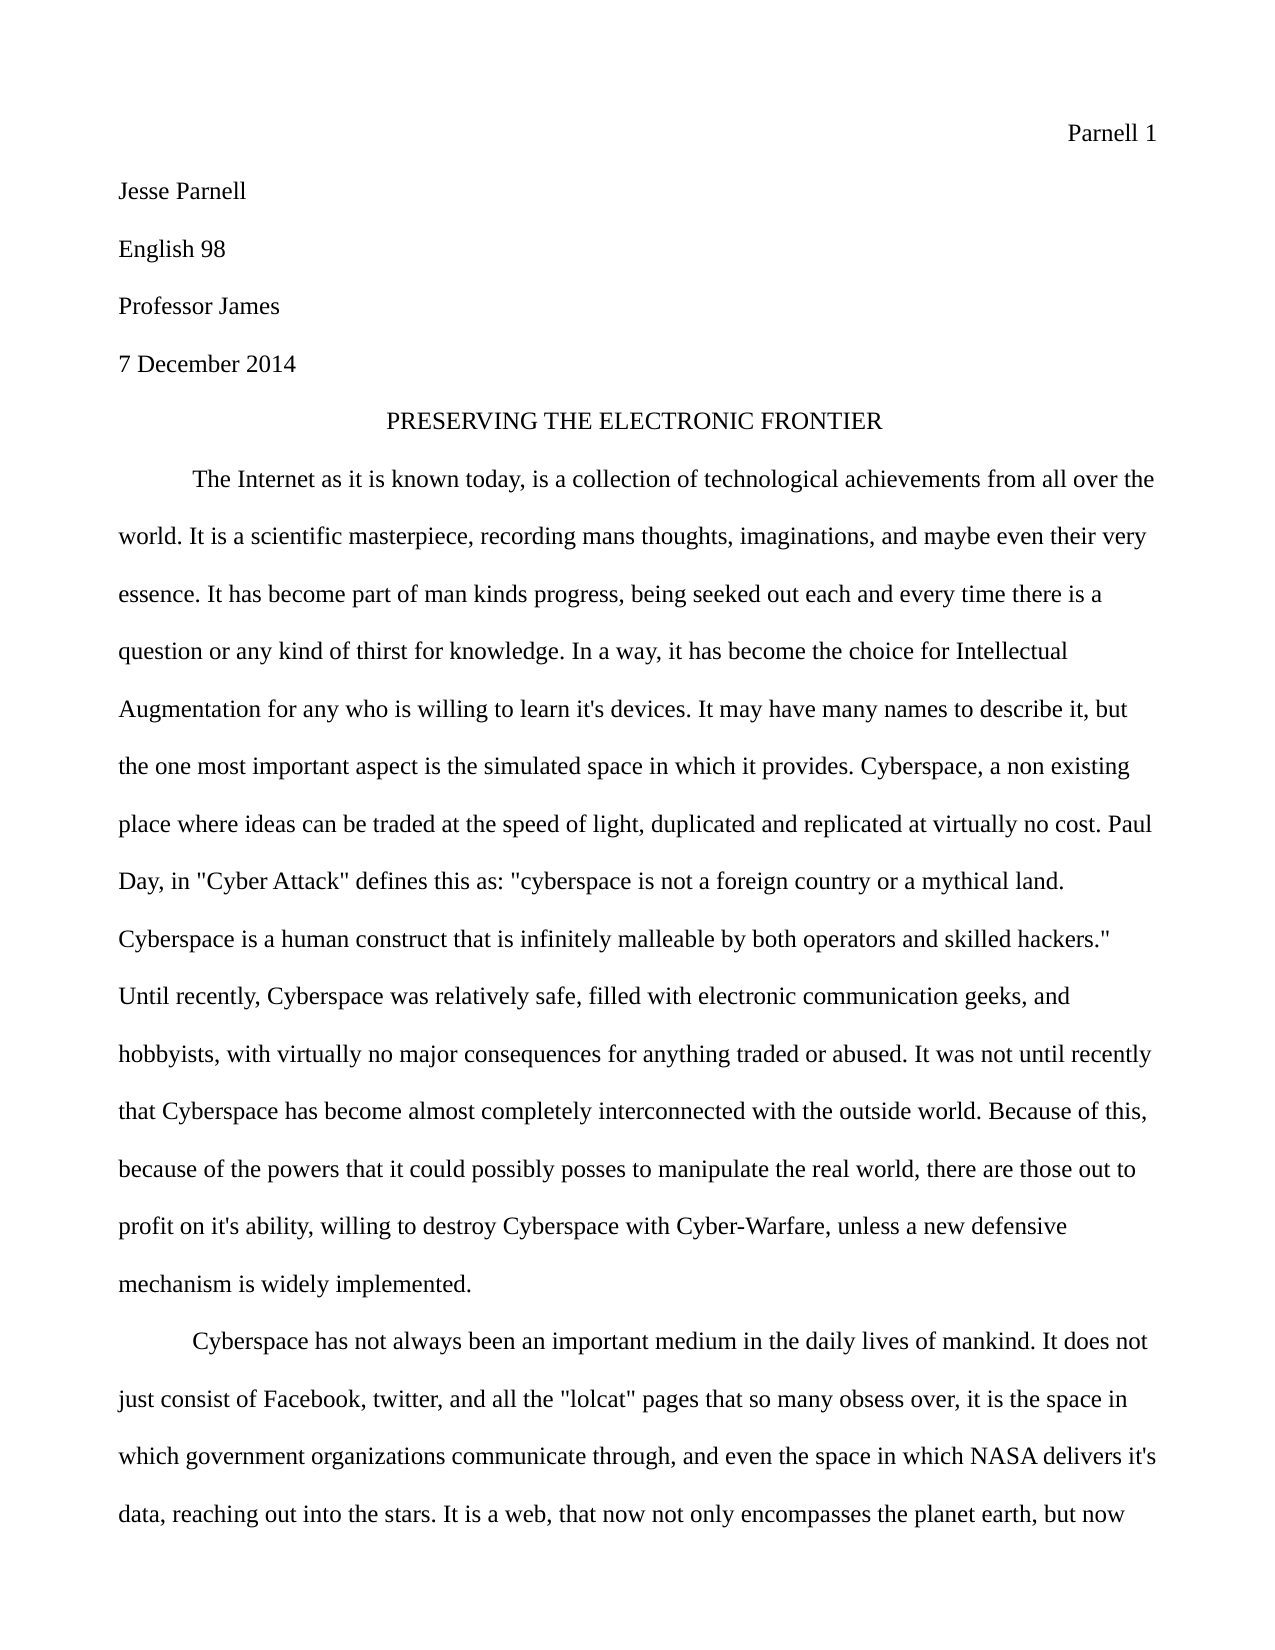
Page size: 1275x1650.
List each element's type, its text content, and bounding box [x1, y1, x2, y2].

text Jesse Parnell [118, 176, 1157, 205]
text PRESERVING THE ELECTRONIC FRONTIER [118, 406, 1157, 435]
text English 98 [118, 234, 1157, 263]
text 7 December 2014 [118, 349, 1157, 378]
text Cyberspace has not always been an important medium in the daily lives of mankind. It does not just consist of Facebook, twitter, and all the "lolcat" pages that so many obsess over, it is the space in which government organizations communicate through, and even the space in which NASA delivers it's data, reaching out into the stars. It is a web, that now not only encompasses the planet earth, but now [118, 1326, 1157, 1528]
text Professor James [118, 291, 1157, 320]
text The Internet as it is known today, is a collection of technological achievements from all over the world. It is a scientific masterpiece, recording mans thoughts, imaginations, and maybe even their very essence. It has become part of man kinds progress, being seeked out each and every time there is a question or any kind of thirst for knowledge. In a way, it has become the choice for Intellectual Augmentation for any who is willing to learn it's devices. It may have many names to describe it, but the one most important aspect is the simulated space in which it provides. Cyberspace, a non existing place where ideas can be traded at the speed of light, duplicated and replicated at virtually no cost. Paul Day, in "Cyber Attack" defines this as: "cyberspace is not a foreign country or a mythical land. Cyberspace is a human construct that is infinitely malleable by both operators and skilled hackers." Until recently, Cyberspace was relatively safe, filled with electronic communication geeks, and hobbyists, with virtually no major consequences for anything traded or abused. It was not until recently that Cyberspace has become almost completely interconnected with the outside world. Because of this, because of the powers that it could possibly posses to manipulate the real world, there are those out to profit on it's ability, willing to destroy Cyberspace with Cyber-Warfare, unless a new defensive mechanism is widely implemented. [118, 464, 1157, 1298]
